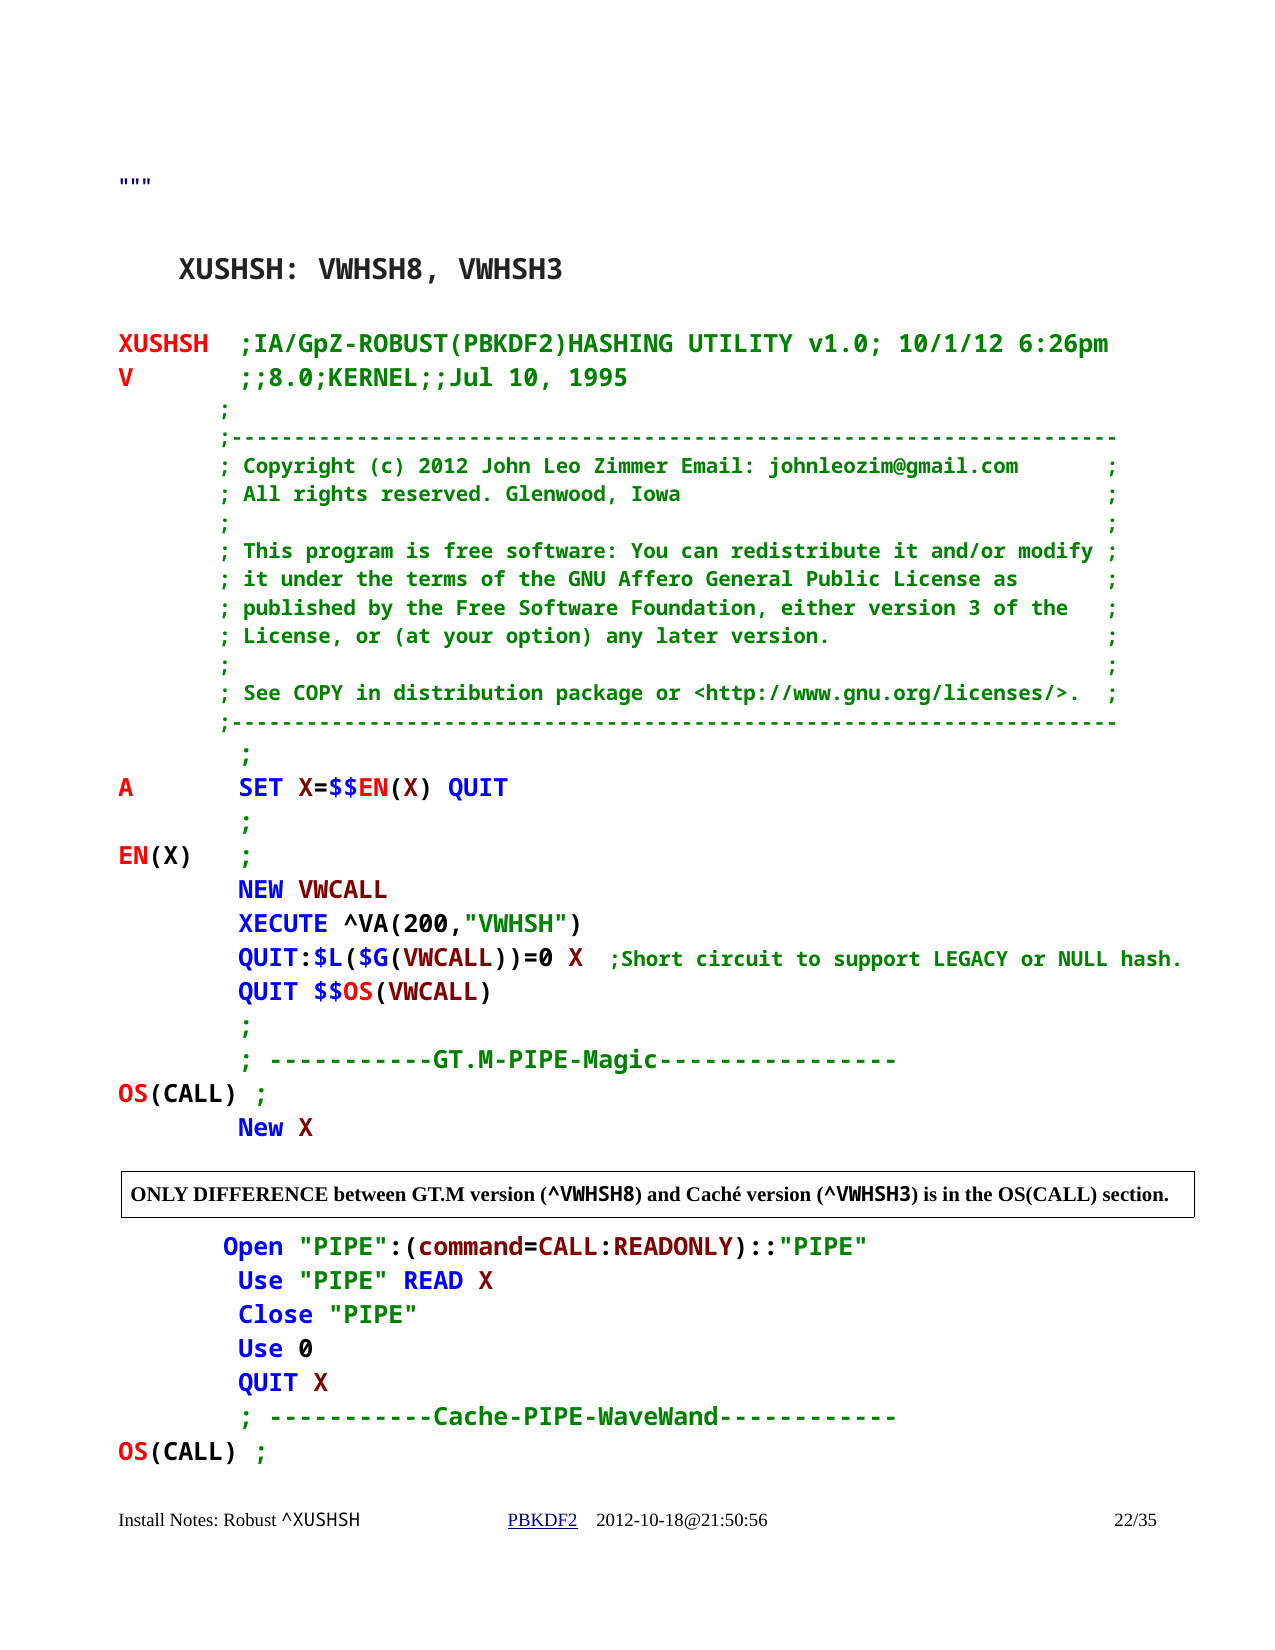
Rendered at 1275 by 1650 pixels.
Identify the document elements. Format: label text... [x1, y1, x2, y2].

subtitle XUSHSH: VWHSH8, VWHSH3 [118, 248, 1183, 288]
text """ [118, 176, 1183, 198]
text ONLY DIFFERENCE between GT.M version (^VWHSH8) and Caché version (^VWHSH3) is in the OS(CALL) section. [130, 1179, 1194, 1208]
text XUSHSH ;IA/GpZ-ROBUST(PBKDF2)HASHING UTILITY v1.0; 10/1/12 6:26pm V ;;8.0;KERNEL;;Jul 10, 1995 ; ;----------------------------------------------------------------------- ; Copyright (c) 2012 John Leo Zimmer Email: johnleozim@gmail.com ; ; All rights reserved. Glenwood, Iowa ; ; ; ; This program is free software: You can redistribute it and/or modify ; ; it under the terms of the GNU Affero General Public License as ; ; published by the Free Software Foundation, either version 3 of the ; ; License, or (at your option) any later version. ; ; ; ; See COPY in distribution package or <http://www.gnu.org/licenses/>. ; ;----------------------------------------------------------------------- ; A SET X=$$EN(X) QUIT ; EN(X) ; NEW VWCALL XECUTE ^VA(200,"VWHSH") QUIT:$L($G(VWCALL))=0 X ;Short circuit to support LEGACY or NULL hash. QUIT $$OS(VWCALL) ; ; -----------GT.M-PIPE-Magic---------------- OS(CALL) ; New X Open "PIPE":(command=CALL:READONLY)::"PIPE" Use "PIPE" READ X Close "PIPE" Use 0 QUIT X ; -----------Cache-PIPE-WaveWand------------ OS(CALL) ; New ZUT,X Set ZUT=$ZUTIL(68,40,1) Open CALL:"Q" Use CALL Read X Close CALL Set ZUT=$ZUTIL(68,40,ZUT) Use 0 Quit X [122, 1172, 1194, 1217]
text XUSHSH ;IA/GpZ-ROBUST(PBKDF2)HASHING UTILITY v1.0; 10/1/12 6:26pm V ;;8.0;KERNEL;;Jul 10, 1995 ; ;----------------------------------------------------------------------- ; Copyright (c) 2012 John Leo Zimmer Email: johnleozim@gmail.com ; ; All rights reserved. Glenwood, Iowa ; ; ; ; This program is free software: You can redistribute it and/or modify ; ; it under the terms of the GNU Affero General Public License as ; ; published by the Free Software Foundation, either version 3 of the ; ; License, or (at your option) any later version. ; ; ; ; See COPY in distribution package or <http://www.gnu.org/licenses/>. ; ;----------------------------------------------------------------------- ; A SET X=$$EN(X) QUIT ; EN(X) ; NEW VWCALL XECUTE ^VA(200,"VWHSH") QUIT:$L($G(VWCALL))=0 X ;Short circuit to support LEGACY or NULL hash. QUIT $$OS(VWCALL) ; ; -----------GT.M-PIPE-Magic---------------- OS(CALL) ; New X Open "PIPE":(command=CALL:READONLY)::"PIPE" Use "PIPE" READ X Close "PIPE" Use 0 QUIT X ; -----------Cache-PIPE-WaveWand------------ OS(CALL) ; New ZUT,X Set ZUT=$ZUTIL(68,40,1) Open CALL:"Q" Use CALL Read X Close CALL Set ZUT=$ZUTIL(68,40,ZUT) Use 0 Quit X [118, 326, 1183, 1467]
